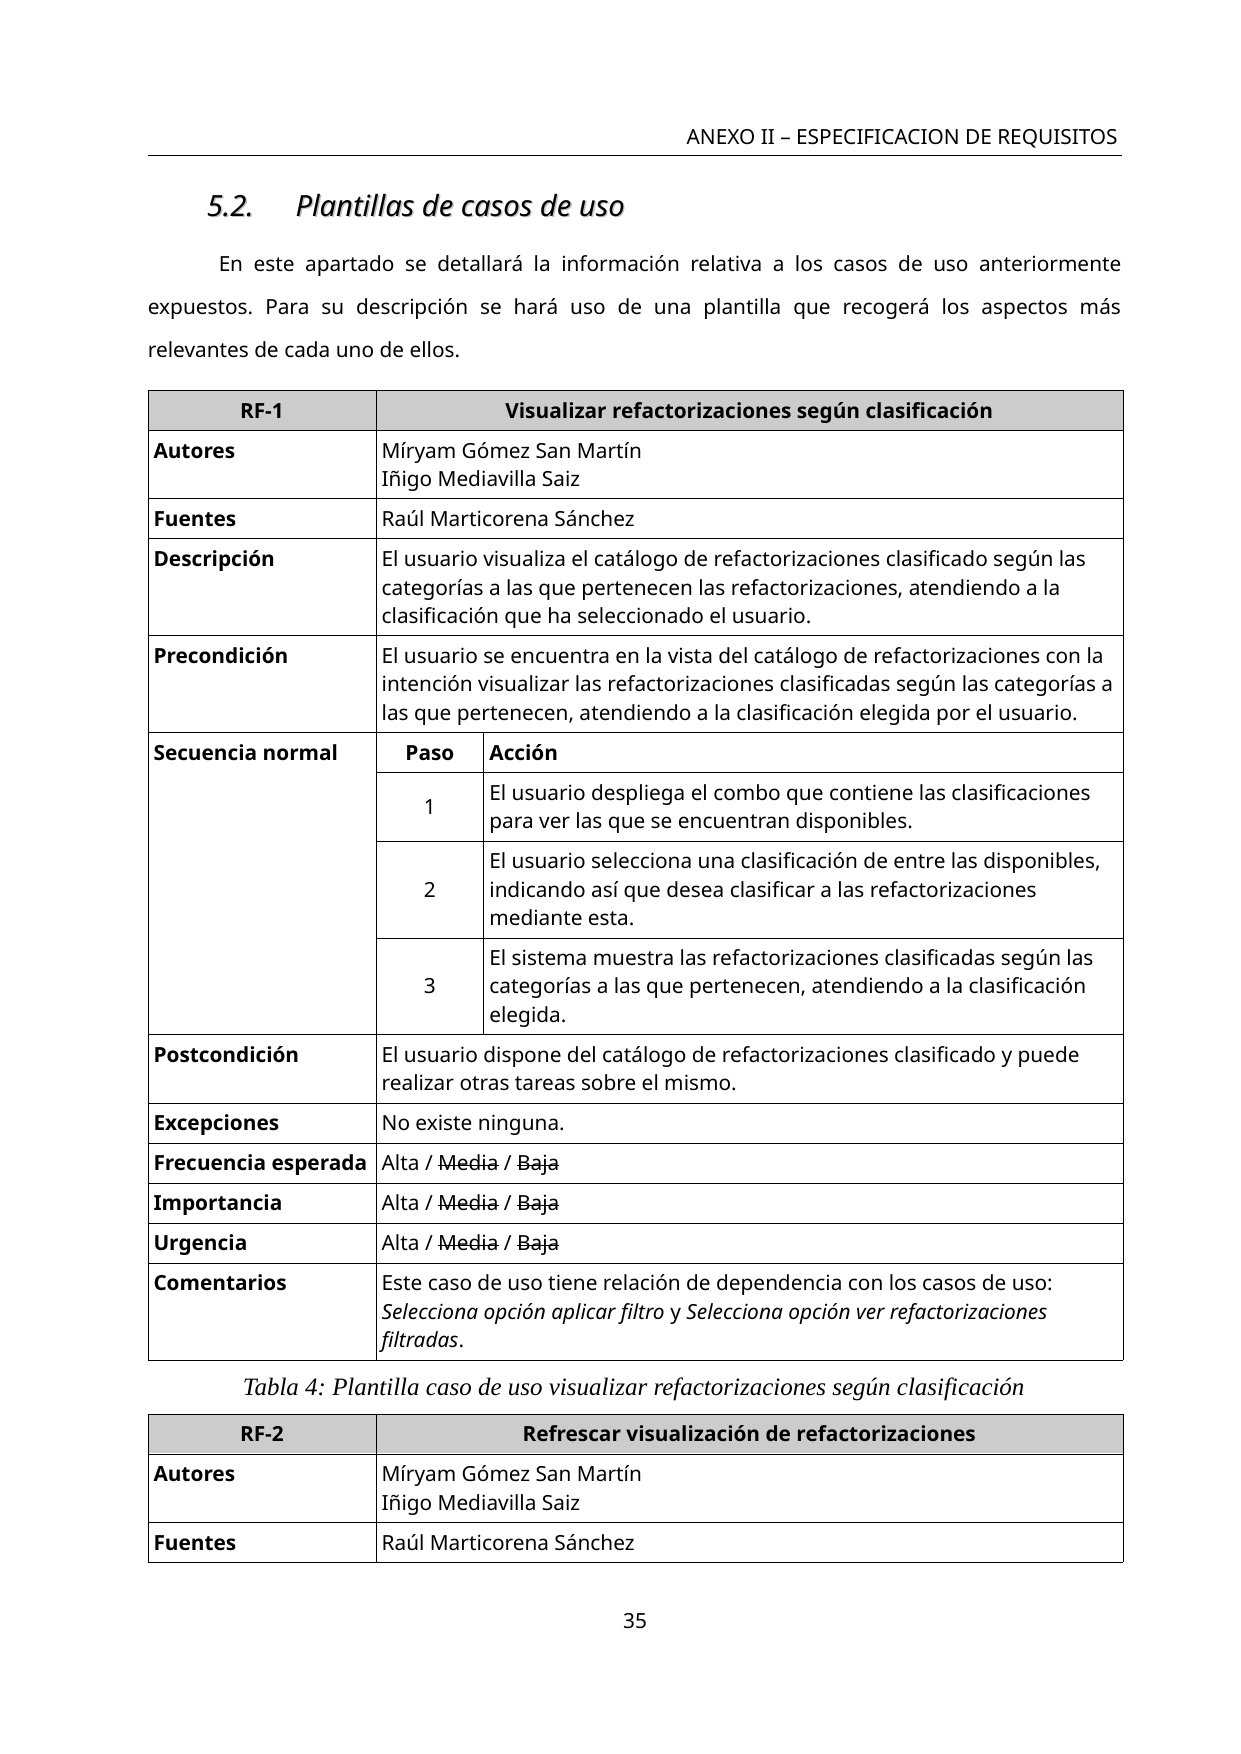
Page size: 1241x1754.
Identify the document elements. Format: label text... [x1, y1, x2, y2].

table_cell El usuario se encuentra en la vista del catálogo de refactorizaciones con la intención visualizar las refactorizaciones clasificadas según las categorías a las que pertenecen, atendiendo a la clasificación elegida por el usuario. [377, 636, 1123, 732]
table_cell 2 [377, 842, 483, 937]
table_cell Fuentes [149, 499, 376, 538]
table_cell El usuario visualiza el catálogo de refactorizaciones clasificado según las categorías a las que pertenecen las refactorizaciones, atendiendo a la clasificación que ha seleccionado el usuario. [377, 539, 1123, 635]
table_cell Acción [484, 733, 1123, 772]
table_cell El usuario dispone del catálogo de refactorizaciones clasificado y puede realizar otras tareas sobre el mismo. [377, 1035, 1123, 1103]
table_cell Míryam Gómez San Martín Iñigo Mediavilla Saiz [377, 431, 1123, 498]
table_cell Importancia [149, 1184, 376, 1223]
table_cell 1 [377, 773, 483, 841]
table_header RF-2 [149, 1415, 376, 1453]
table_cell Raúl Marticorena Sánchez [377, 1523, 1123, 1562]
table_cell Postcondición [149, 1035, 376, 1103]
subtitle Plantillas de casos de uso [207, 185, 1122, 224]
table_cell El usuario selecciona una clasificación de entre las disponibles, indicando así que desea clasificar a las refactorizaciones mediante esta. [484, 842, 1123, 937]
table_cell Míryam Gómez San Martín Iñigo Mediavilla Saiz [377, 1455, 1123, 1522]
table_cell Raúl Marticorena Sánchez [377, 499, 1123, 538]
table_cell Este caso de uso tiene relación de dependencia con los casos de uso: Selecciona opción aplicar filtro y Selecciona opción ver refactorizaciones filtradas. [377, 1264, 1123, 1359]
table_header RF-1 [149, 391, 376, 430]
text Tabla 4: Plantilla caso de uso visualizar refactorizaciones según clasificación [148, 1372, 1122, 1401]
table_cell Secuencia normal [149, 733, 376, 1034]
table_cell Frecuencia esperada [149, 1144, 376, 1183]
table_cell 3 [377, 939, 483, 1034]
table_header Refrescar visualización de refactorizaciones [377, 1415, 1123, 1453]
table_header Visualizar refactorizaciones según clasificación [377, 391, 1123, 430]
table_cell Alta / Media / Baja [377, 1224, 1123, 1263]
table_cell Autores [149, 431, 376, 498]
table_cell Descripción [149, 539, 376, 635]
table_cell Paso [377, 733, 483, 772]
table_cell Autores [149, 1455, 376, 1522]
table_cell Excepciones [149, 1104, 376, 1143]
text En este apartado se detallará la información relativa a los casos de uso anteriormente expuestos. Para su descripción se hará uso de una plantilla que recogerá los aspectos más relevantes de cada uno de ellos. [148, 249, 1122, 363]
table_cell No existe ninguna. [377, 1104, 1123, 1143]
table_cell Fuentes [149, 1523, 376, 1562]
table_cell Urgencia [149, 1224, 376, 1263]
table_cell Alta / Media / Baja [377, 1184, 1123, 1223]
table_cell El sistema muestra las refactorizaciones clasificadas según las categorías a las que pertenecen, atendiendo a la clasificación elegida. [484, 939, 1123, 1034]
table_cell Precondición [149, 636, 376, 732]
table_cell Comentarios [149, 1264, 376, 1359]
table_cell Alta / Media / Baja [377, 1144, 1123, 1183]
table_cell El usuario despliega el combo que contiene las clasificaciones para ver las que se encuentran disponibles. [484, 773, 1123, 841]
